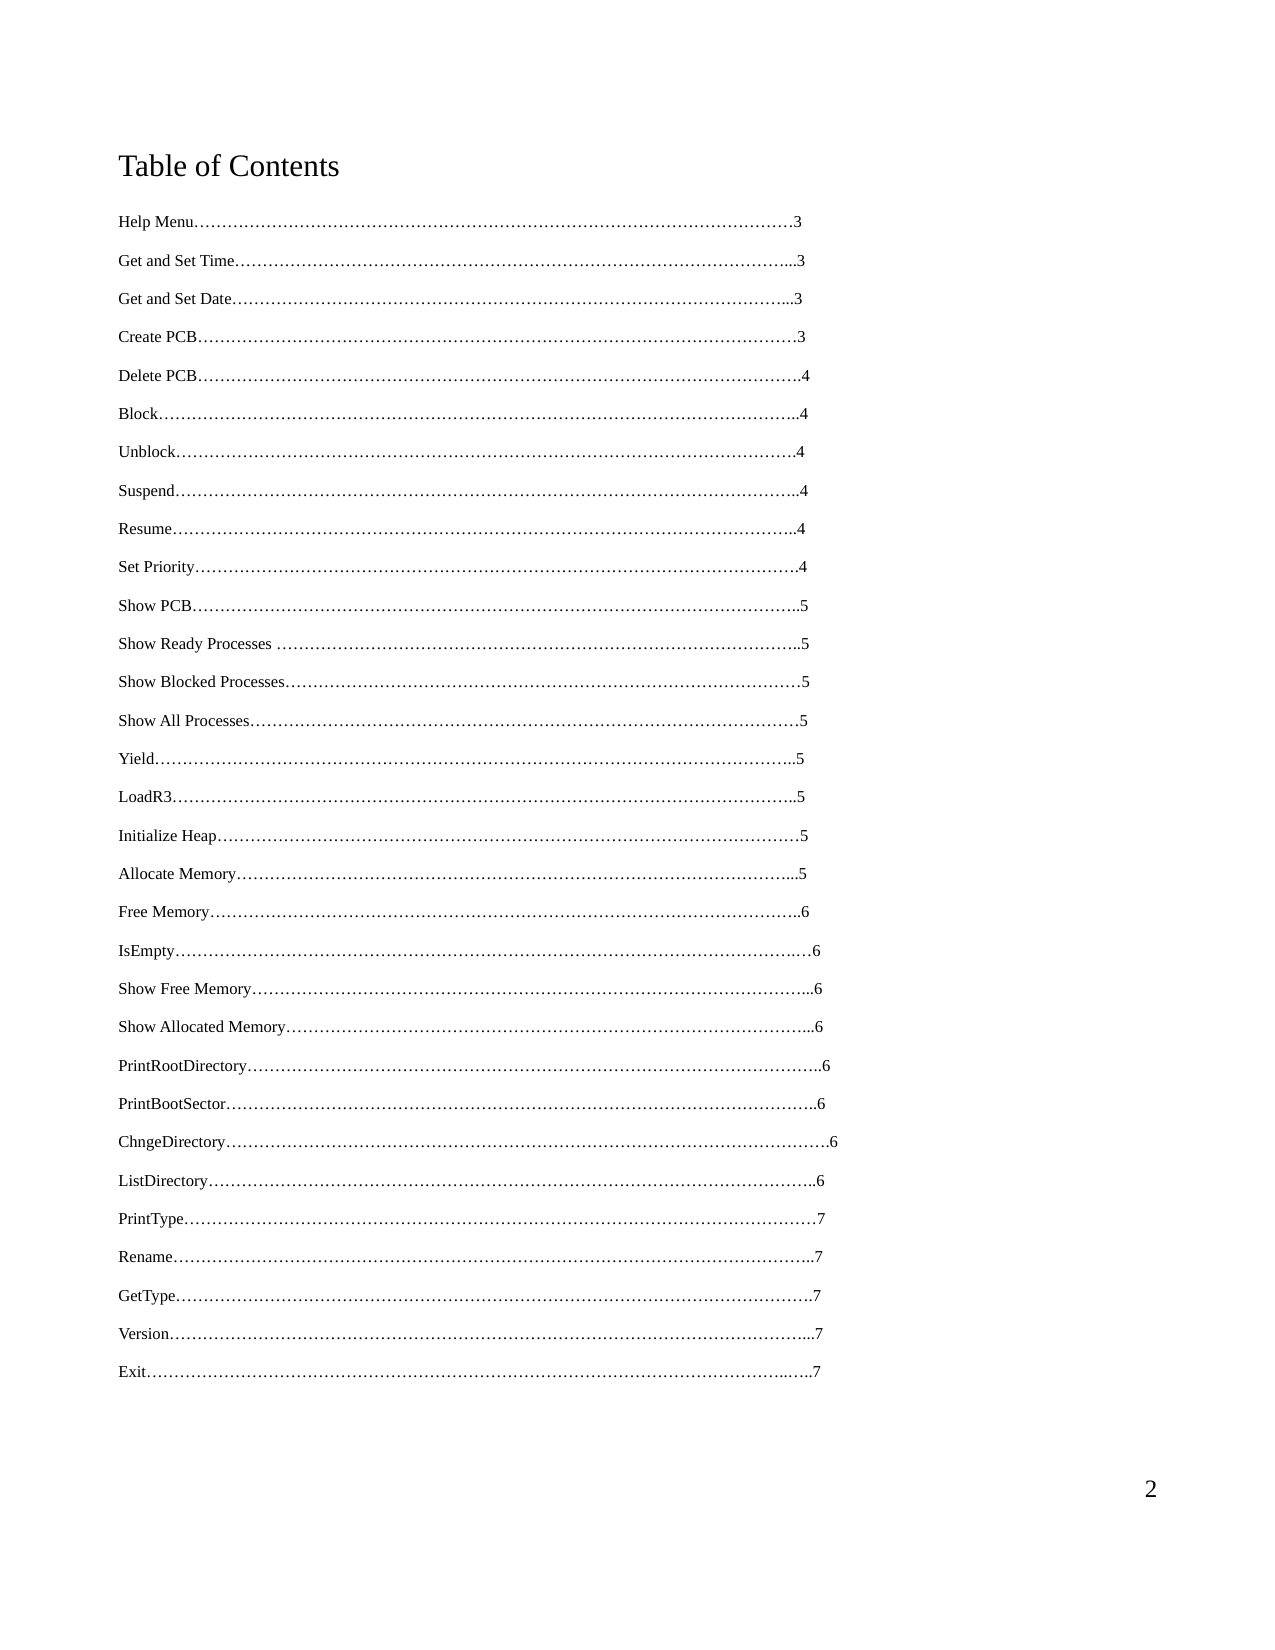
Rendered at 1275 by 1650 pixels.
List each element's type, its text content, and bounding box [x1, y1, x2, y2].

text Rename……………………………………………………………………………………………………..7 [118, 1247, 1157, 1266]
text GetType…………………………………………………………………………………………………….7 [118, 1266, 1157, 1305]
text Exit……………………………………………………………………………………………………..…..7 [118, 1362, 1157, 1381]
text ListDirectory………………………………………………………………………………………………..6 [118, 1171, 1157, 1190]
text Delete PCB……………………………………………………………………………………………….4 [118, 366, 1157, 385]
text Show Allocated Memory…………………………………………………………………………………...6 [118, 1017, 1157, 1036]
text Block……………………………………………………………………………………………………..4 [118, 404, 1157, 423]
text Get and Set Time………………………………………………………………………………………...3 [118, 251, 1157, 270]
text Show PCB………………………………………………………………………………………………..5 [118, 596, 1157, 615]
text PrintType……………………………………………………………………………………………………7 [118, 1209, 1157, 1228]
text Show Free Memory………………………………………………………………………………………...6 [118, 979, 1157, 998]
text PrintRootDirectory…………………………………………………………………………………………..6 [118, 1056, 1157, 1075]
text Help Menu………………………………………………………………………………………………3 [118, 212, 1157, 231]
text Resume…………………………………………………………………………………………………..4 [118, 519, 1157, 538]
text Show All Processes………………………………………………………………………………………5 [118, 711, 1157, 730]
text Show Ready Processes …………………………………………………………………………………..5 [118, 634, 1157, 653]
text LoadR3…………………………………………………………………………………………………..5 [118, 787, 1157, 806]
text Get and Set Date………………………………………………………………………………………...3 [118, 289, 1157, 308]
text Set Priority……………………………………………………………………………………………….4 [118, 557, 1157, 576]
text Allocate Memory………………………………………………………………………………………...5 [118, 864, 1157, 883]
text Free Memory……………………………………………………………………………………………..6 [118, 902, 1157, 921]
text IsEmpty………………………………………………………………………………………………….…6 [118, 941, 1157, 960]
text Show Blocked Processes…………………………………………………………………………………5 [118, 672, 1157, 691]
text Version……………………………………………………………………………………………………...7 [118, 1324, 1157, 1343]
text ChngeDirectory……………………………………………………………………………………………….6 [118, 1132, 1157, 1151]
text PrintBootSector……………………………………………………………………………………………..6 [118, 1094, 1157, 1113]
text Table of Contents [118, 148, 1157, 183]
text Unblock………………………………………………………………………………………………….4 [118, 442, 1157, 461]
text Suspend…………………………………………………………………………………………………..4 [118, 481, 1157, 500]
text Initialize Heap……………………………………………………………………………………………5 [118, 826, 1157, 845]
text Create PCB………………………………………………………………………………………………3 [118, 327, 1157, 346]
text Yield……………………………………………………………………………………………………..5 [118, 749, 1157, 768]
